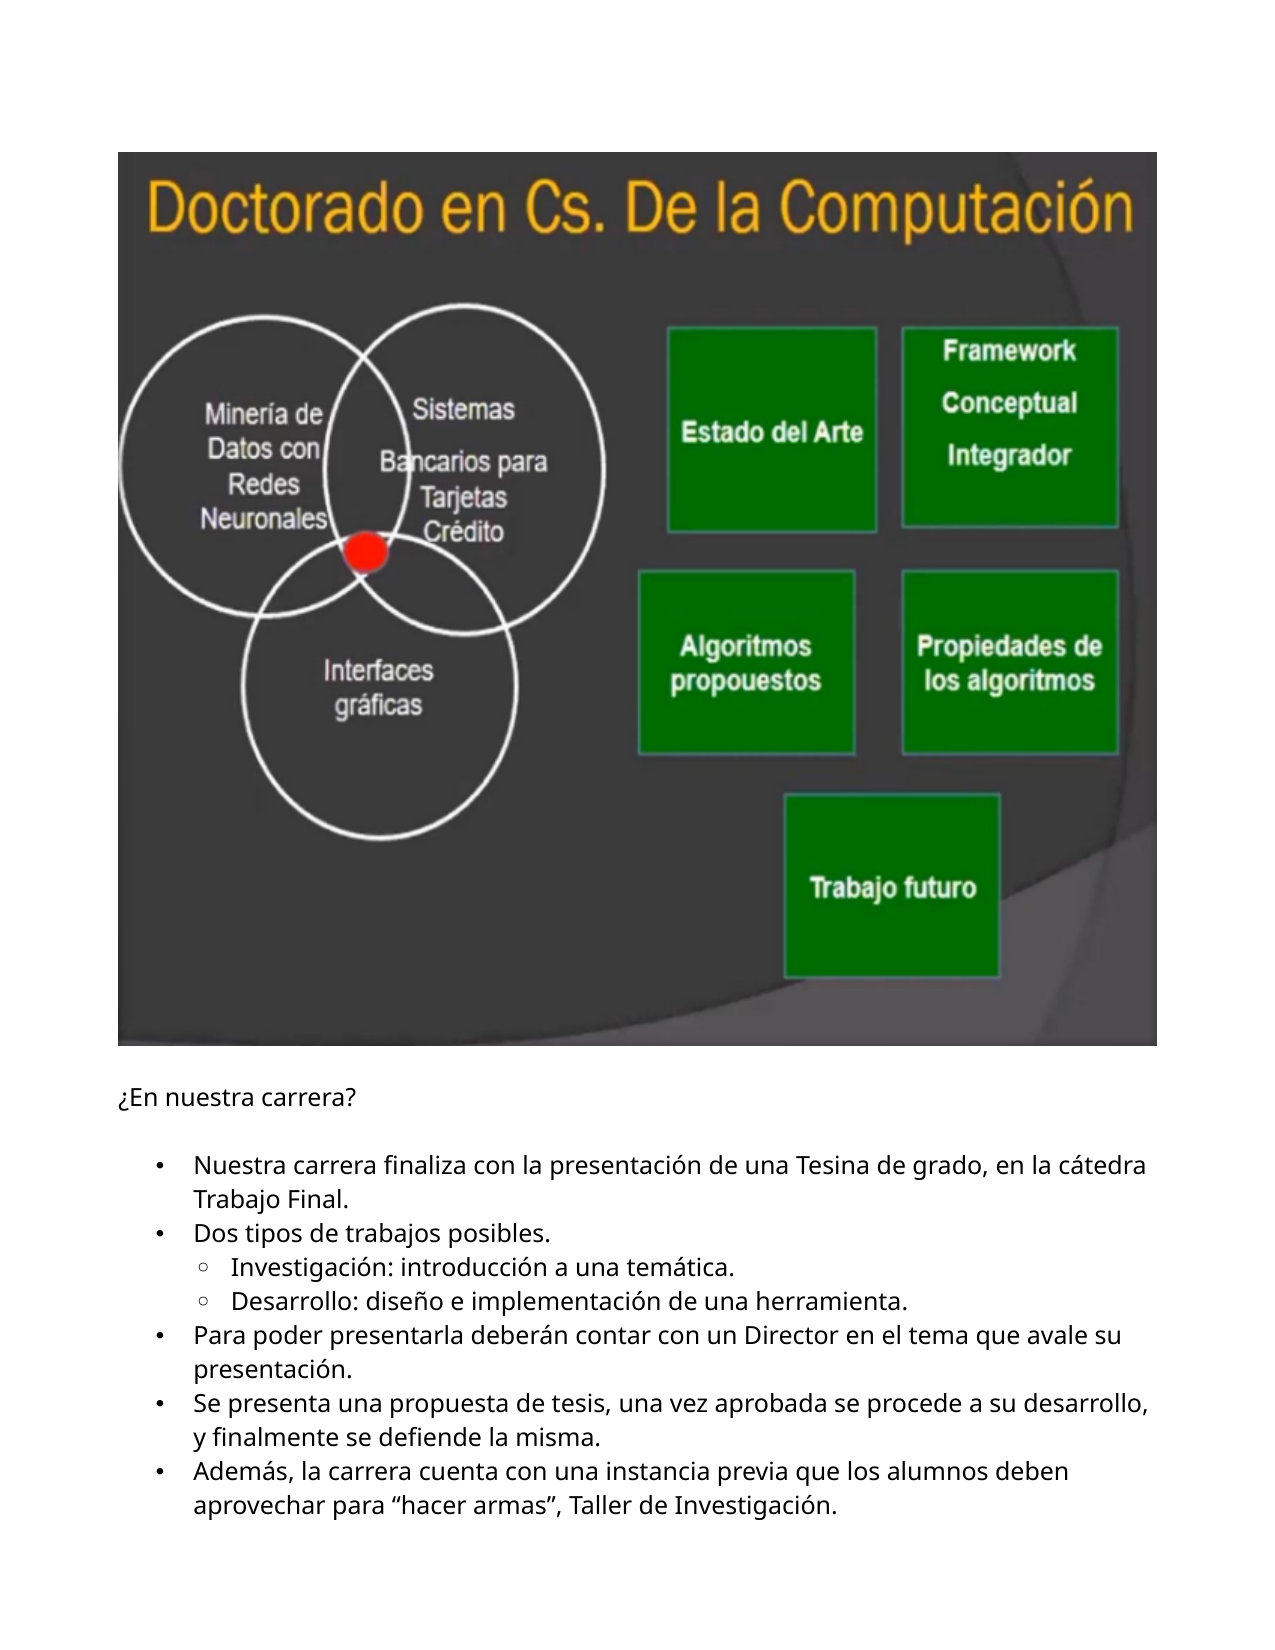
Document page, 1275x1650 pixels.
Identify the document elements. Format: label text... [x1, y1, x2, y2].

text ¿En nuestra carrera? [118, 1079, 1157, 1113]
picture [118, 152, 1157, 1046]
list Desarrollo: diseño e implementación de una herramienta. [193, 1283, 1157, 1318]
list Dos tipos de trabajos posibles. [156, 1215, 1157, 1249]
list Nuestra carrera finaliza con la presentación de una Tesina de grado, en la cátedra Trabajo Final. [156, 1147, 1157, 1215]
list Además, la carrera cuenta con una instancia previa que los alumnos deben aprovechar para “hacer armas”, Taller de Investigación. [156, 1454, 1157, 1522]
list Investigación: introducción a una temática. [193, 1249, 1157, 1283]
list Para poder presentarla deberán contar con un Director en el tema que avale su presentación. [156, 1318, 1157, 1386]
list Se presenta una propuesta de tesis, una vez aprobada se procede a su desarrollo, y finalmente se defiende la misma. [156, 1386, 1157, 1454]
